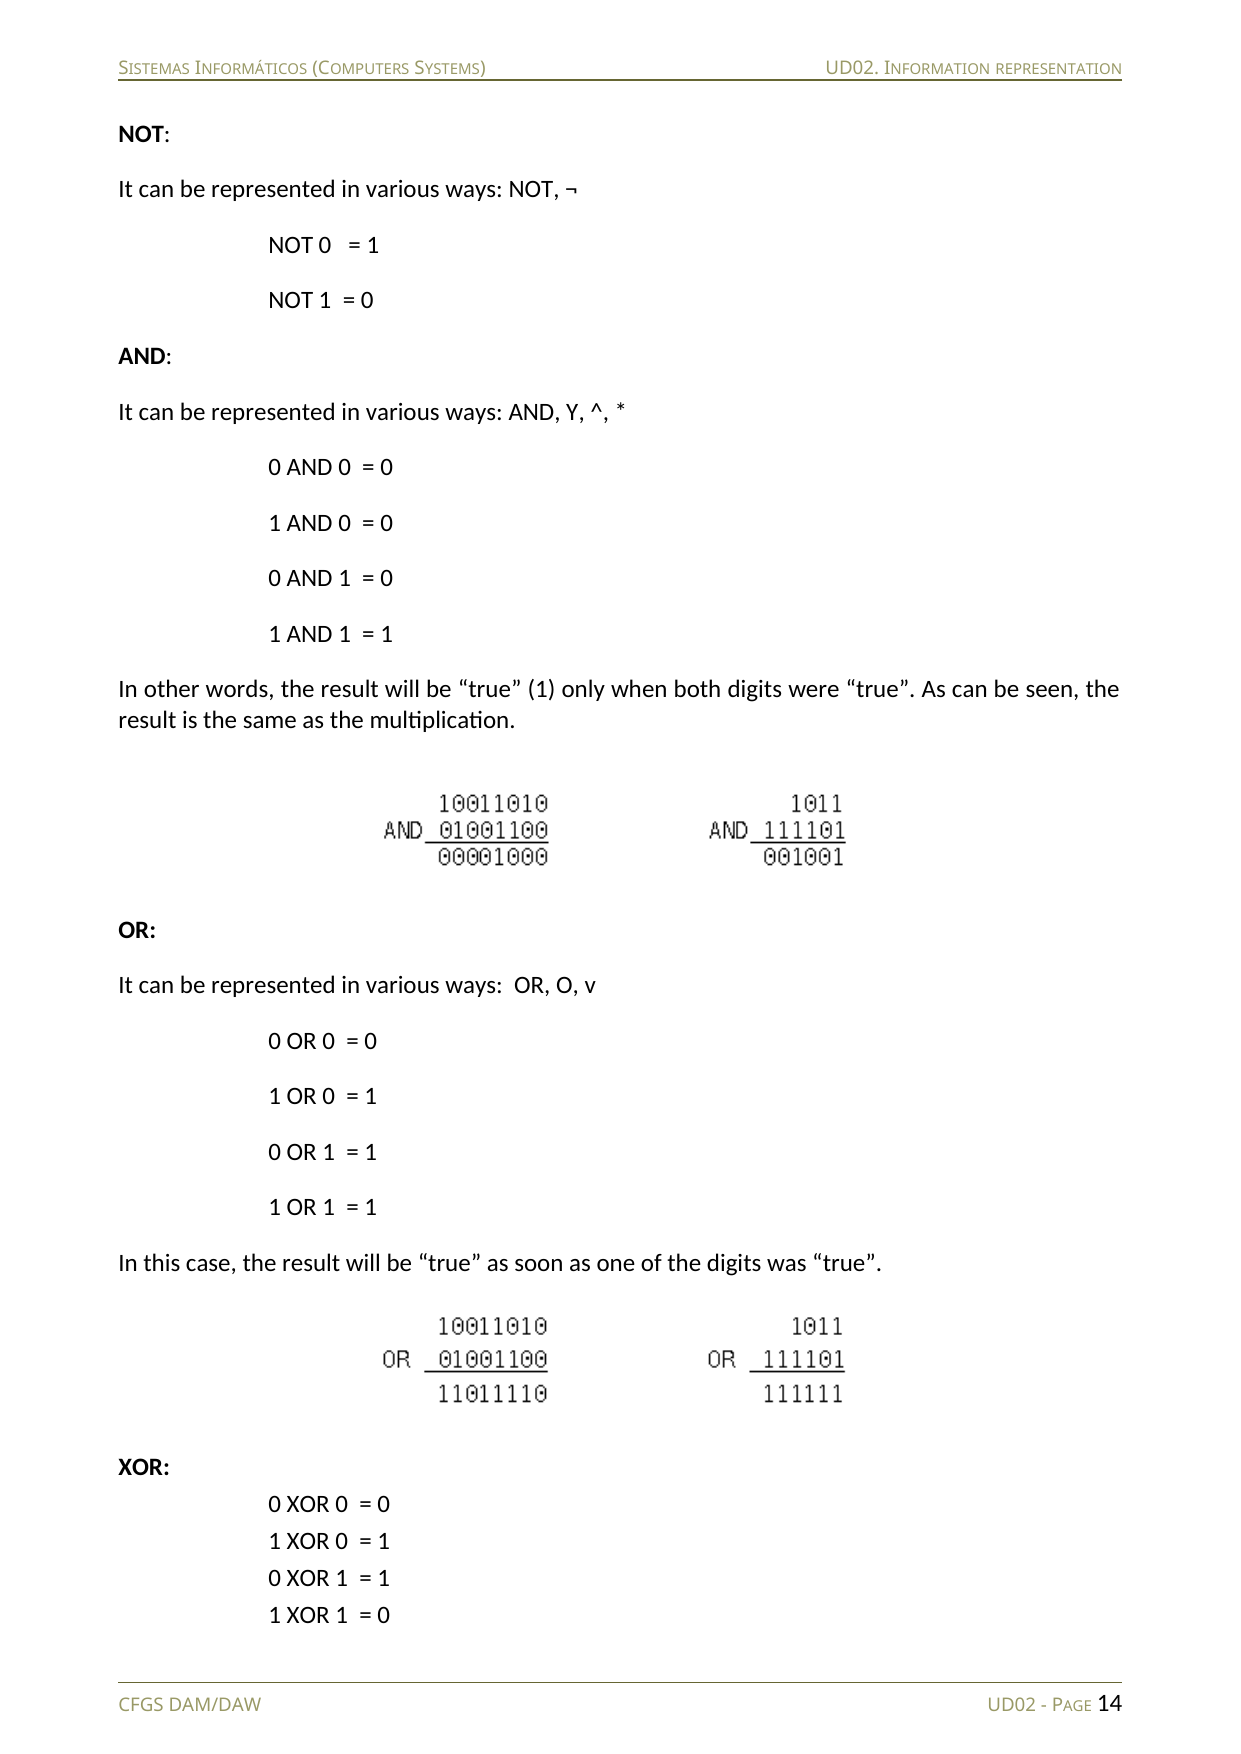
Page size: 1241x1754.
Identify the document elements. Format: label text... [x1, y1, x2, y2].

text 1 OR 0 = 1 [118, 1081, 1122, 1111]
text 1 XOR 1 = 0 [268, 1599, 1122, 1629]
text 1 OR 1 = 1 [118, 1192, 1122, 1222]
text 1 XOR 0 = 1 [268, 1525, 1122, 1556]
text NOT 1 = 0 [118, 284, 1122, 315]
text NOT 0 = 1 [193, 229, 1122, 259]
text It can be represented in various ways: AND, Y, ^, * [118, 396, 1122, 426]
text 0 XOR 0 = 0 [268, 1488, 1122, 1518]
text 0 AND 0 = 0 [193, 451, 1122, 482]
text 0 OR 1 = 1 [118, 1136, 1122, 1167]
text It can be represented in various ways: NOT, ¬ [118, 173, 1122, 204]
text OR: [118, 914, 1122, 944]
text 0 XOR 1 = 1 [268, 1562, 1122, 1592]
text NOT: [118, 118, 1122, 148]
text 1 AND 1 = 1 [193, 618, 1122, 648]
text In other words, the result will be “true” (1) only when both digits were “true”. As can be seen, the result is the same as the multiplication. [118, 673, 1122, 734]
text It can be represented in various ways: OR, O, v [118, 969, 1122, 1000]
picture [362, 1302, 878, 1426]
text In this case, the result will be “true” as soon as one of the digits was “true”. [118, 1247, 1122, 1278]
text XOR: [118, 1451, 1122, 1482]
text 0 AND 1 = 0 [193, 562, 1122, 593]
text AND: [118, 340, 1122, 371]
text 0 OR 0 = 0 [193, 1025, 1122, 1056]
picture [358, 759, 882, 889]
text 1 AND 0 = 0 [193, 507, 1122, 537]
